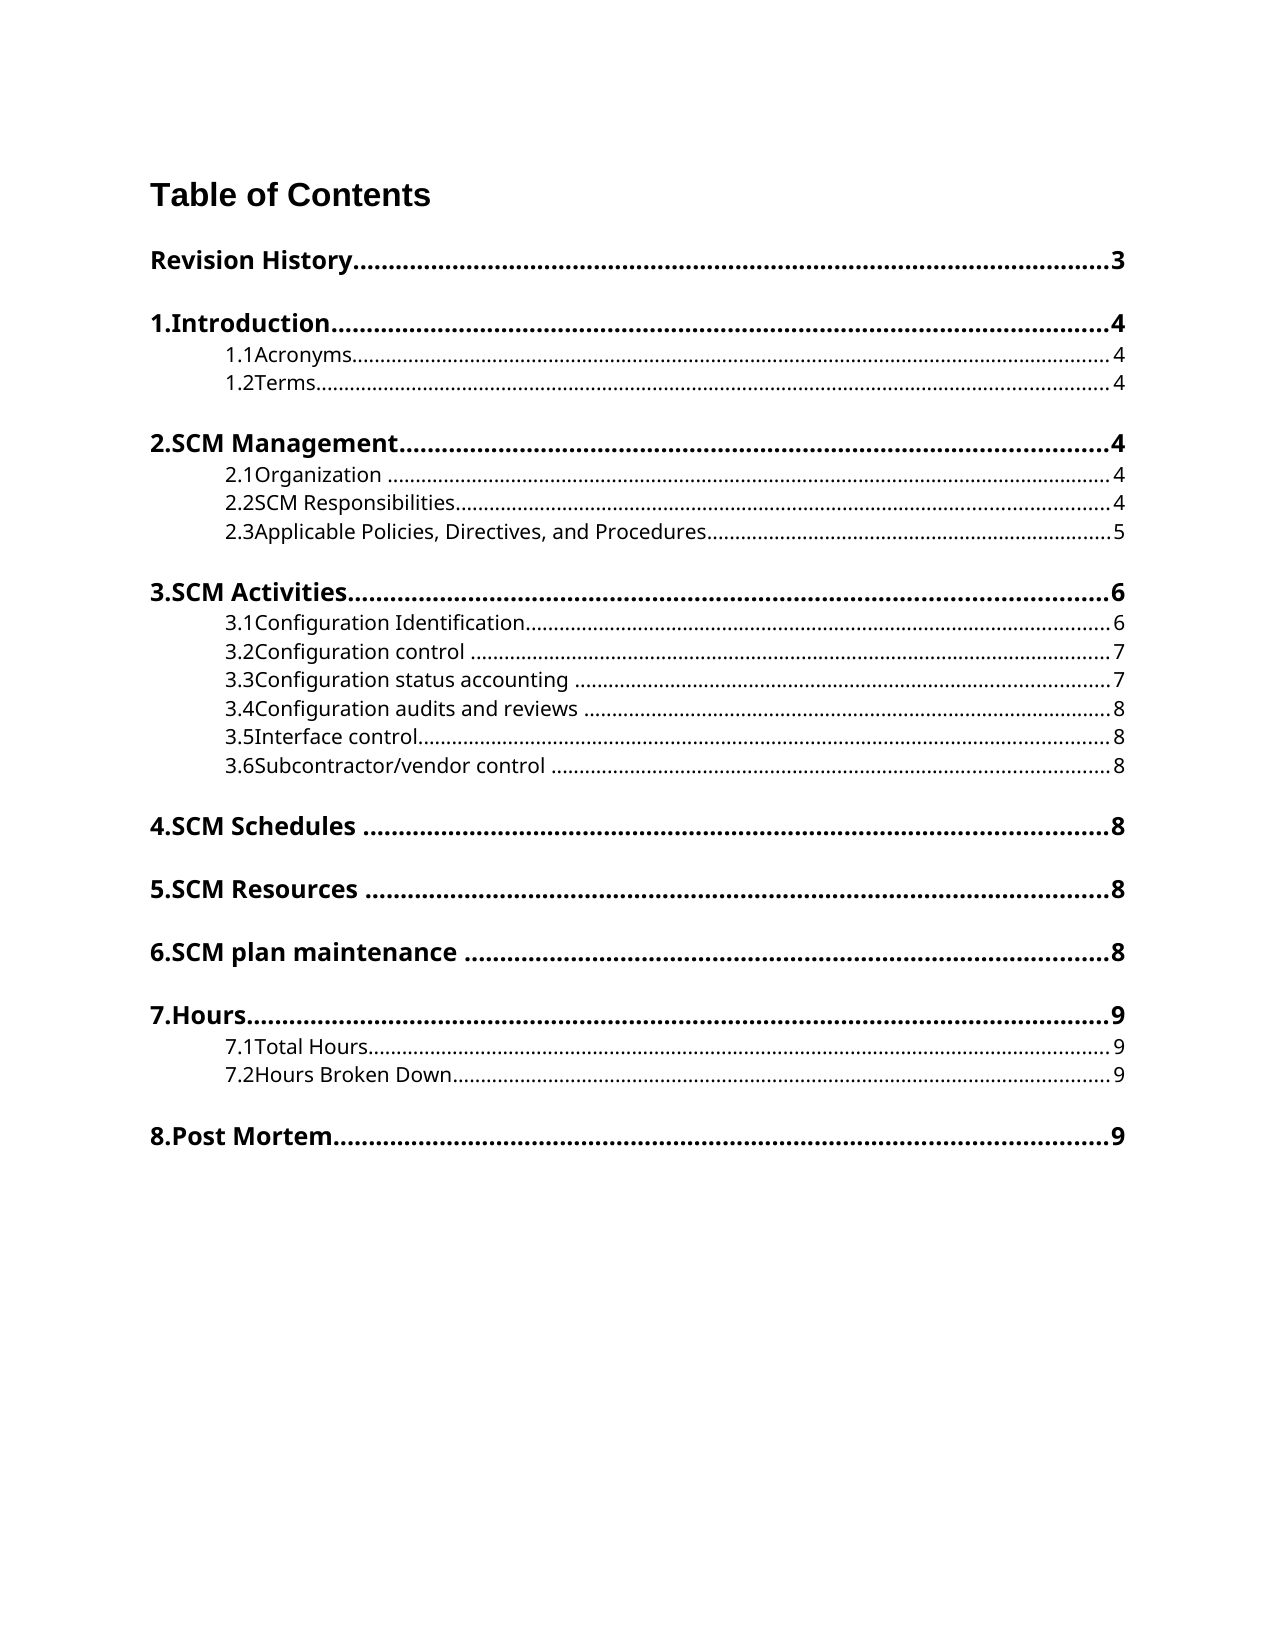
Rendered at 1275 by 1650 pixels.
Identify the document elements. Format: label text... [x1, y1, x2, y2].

text 2.SCM Management 4 [150, 426, 1125, 460]
text Revision History 3 [150, 243, 1125, 277]
text 7.Hours 9 [150, 998, 1125, 1032]
text 3.2Configuration control 7 [225, 637, 1125, 665]
text 2.1Organization 4 [225, 460, 1125, 488]
text 8.Post Mortem 9 [150, 1118, 1125, 1152]
text 3.SCM Activities 6 [150, 574, 1125, 608]
text 3.4Configuration audits and reviews 8 [225, 694, 1125, 722]
text 5.SCM Resources 8 [150, 872, 1125, 906]
text 2.2SCM Responsibilities 4 [225, 488, 1125, 517]
text 2.3Applicable Policies, Directives, and Procedures 5 [225, 517, 1125, 545]
text 3.5Interface control 8 [225, 722, 1125, 751]
text 1.Introduction 4 [150, 306, 1125, 340]
text 3.1Configuration Identification 6 [225, 608, 1125, 637]
text 6.SCM plan maintenance 8 [150, 935, 1125, 969]
text 1.1Acronyms 4 [225, 340, 1125, 368]
text 3.6Subcontractor/vendor control 8 [225, 751, 1125, 779]
text 1.2Terms 4 [225, 368, 1125, 397]
text 4.SCM Schedules 8 [150, 808, 1125, 842]
text 7.2Hours Broken Down 9 [225, 1061, 1125, 1089]
text 7.1Total Hours 9 [225, 1032, 1125, 1061]
text 3.3Configuration status accounting 7 [225, 665, 1125, 694]
subtitle Table of Contents [150, 175, 1125, 213]
